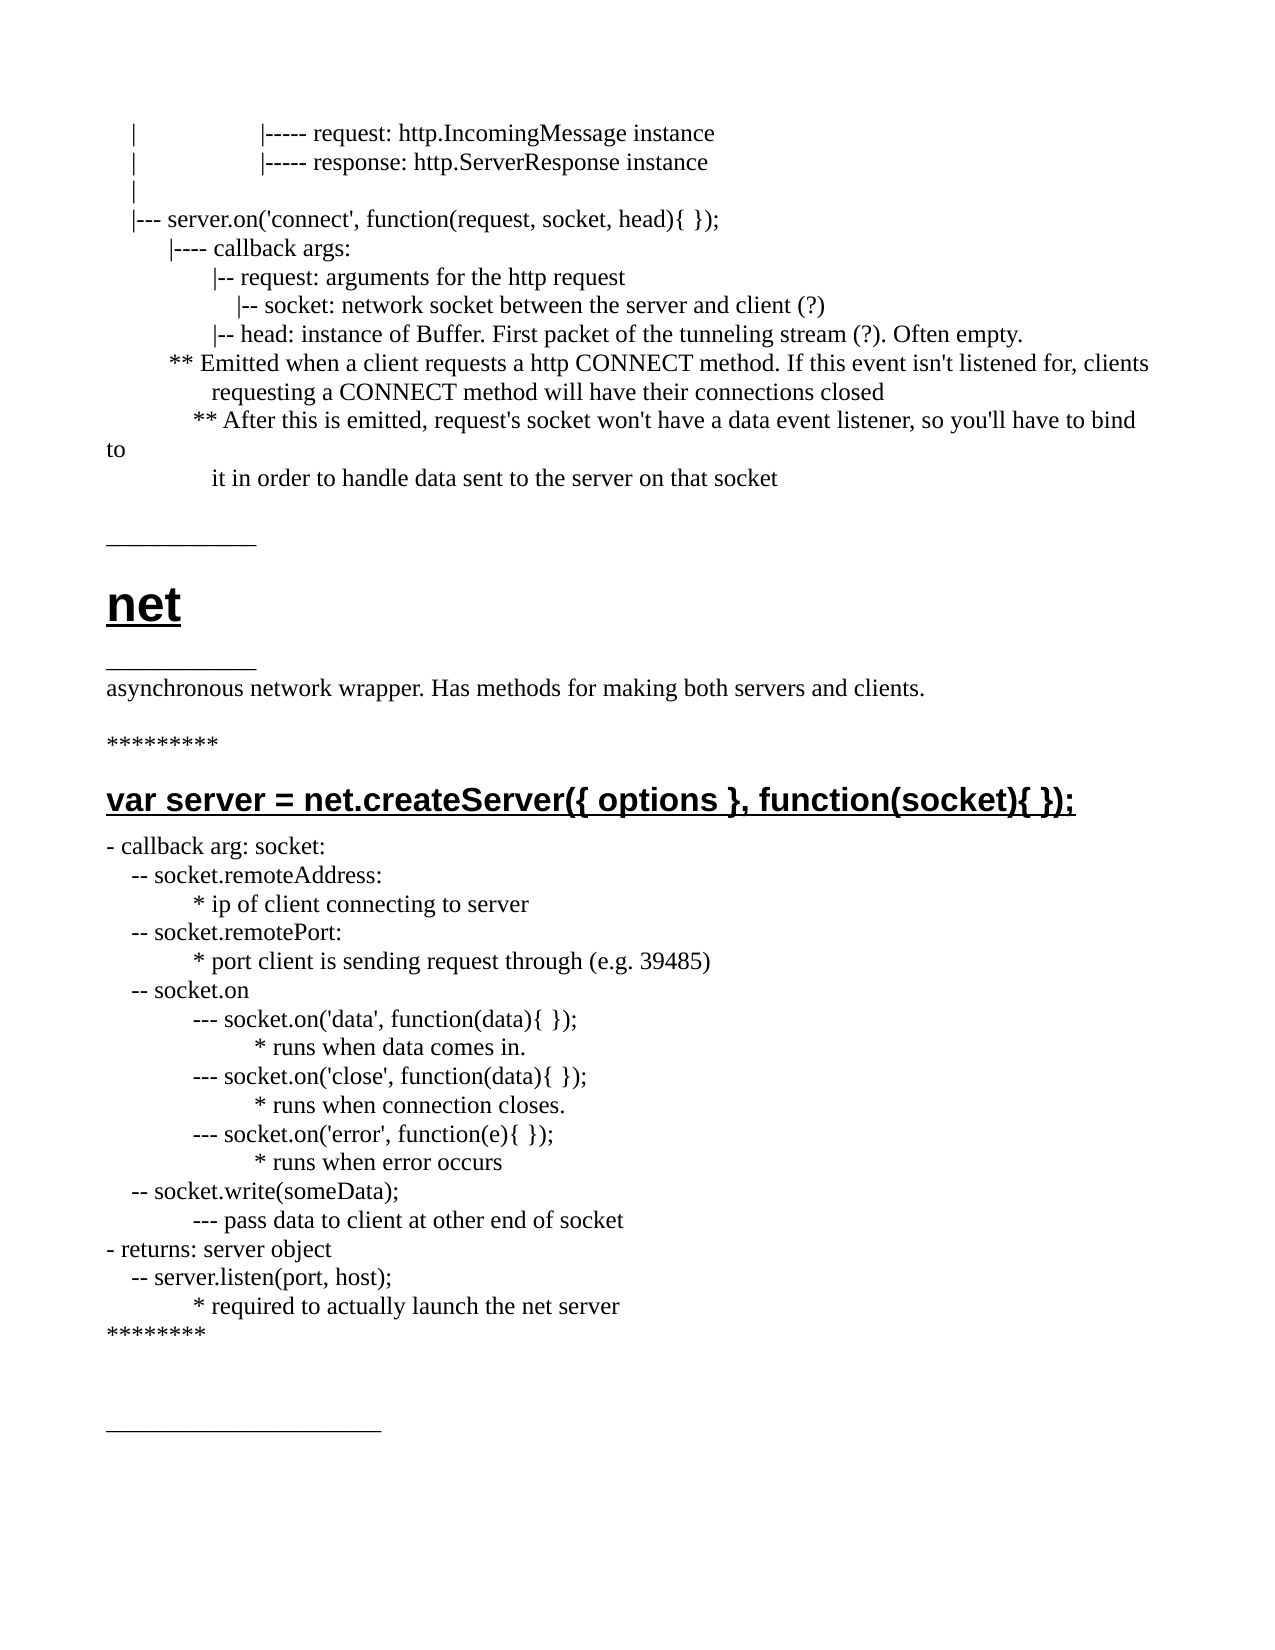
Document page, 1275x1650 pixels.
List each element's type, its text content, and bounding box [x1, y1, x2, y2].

text - returns: server object [106, 1234, 1158, 1262]
text -- socket.on [106, 975, 1158, 1004]
subtitle var server = net.createServer({ options }, function(socket){ }); [106, 780, 1158, 819]
text ______________________ [106, 1406, 1158, 1435]
text requesting a CONNECT method will have their connections closed [106, 377, 1158, 406]
text --- pass data to client at other end of socket [106, 1205, 1158, 1234]
text * port client is sending request through (e.g. 39485) [106, 946, 1158, 975]
text * runs when error occurs [106, 1147, 1158, 1176]
text -- socket.write(someData); [106, 1176, 1158, 1205]
text | |----- response: http.ServerResponse instance [106, 147, 1158, 176]
text --- socket.on('data', function(data){ }); [106, 1004, 1158, 1032]
text * required to actually launch the net server [106, 1291, 1158, 1320]
text * ip of client connecting to server [106, 889, 1158, 917]
text ** Emitted when a client requests a http CONNECT method. If this event isn't listened for, clients [106, 348, 1158, 377]
text ********* [106, 731, 1158, 759]
text ____________ [106, 521, 1158, 549]
text * runs when data comes in. [106, 1032, 1158, 1061]
text | [106, 176, 1158, 204]
text it in order to handle data sent to the server on that socket [106, 463, 1158, 492]
text |-- request: arguments for the http request [106, 262, 1158, 291]
text | |----- request: http.IncomingMessage instance [106, 118, 1158, 147]
text - callback arg: socket: [106, 831, 1158, 860]
text --- socket.on('error', function(e){ }); [106, 1119, 1158, 1147]
text -- server.listen(port, host); [106, 1262, 1158, 1291]
text |---- callback args: [106, 233, 1158, 262]
text * runs when connection closes. [106, 1090, 1158, 1119]
text ____________ [106, 644, 1158, 673]
text -- socket.remoteAddress: [106, 860, 1158, 889]
text ******** [106, 1320, 1158, 1349]
text |-- socket: network socket between the server and client (?) [106, 291, 1158, 319]
text --- socket.on('close', function(data){ }); [106, 1061, 1158, 1090]
text |--- server.on('connect', function(request, socket, head){ }); [106, 204, 1158, 233]
subtitle net [106, 574, 1158, 632]
text |-- head: instance of Buffer. First packet of the tunneling stream (?). Often empty. [106, 319, 1158, 348]
text ** After this is emitted, request's socket won't have a data event listener, so you'll have to bind to [106, 406, 1158, 463]
text asynchronous network wrapper. Has methods for making both servers and clients. [106, 673, 1158, 702]
text -- socket.remotePort: [106, 917, 1158, 946]
